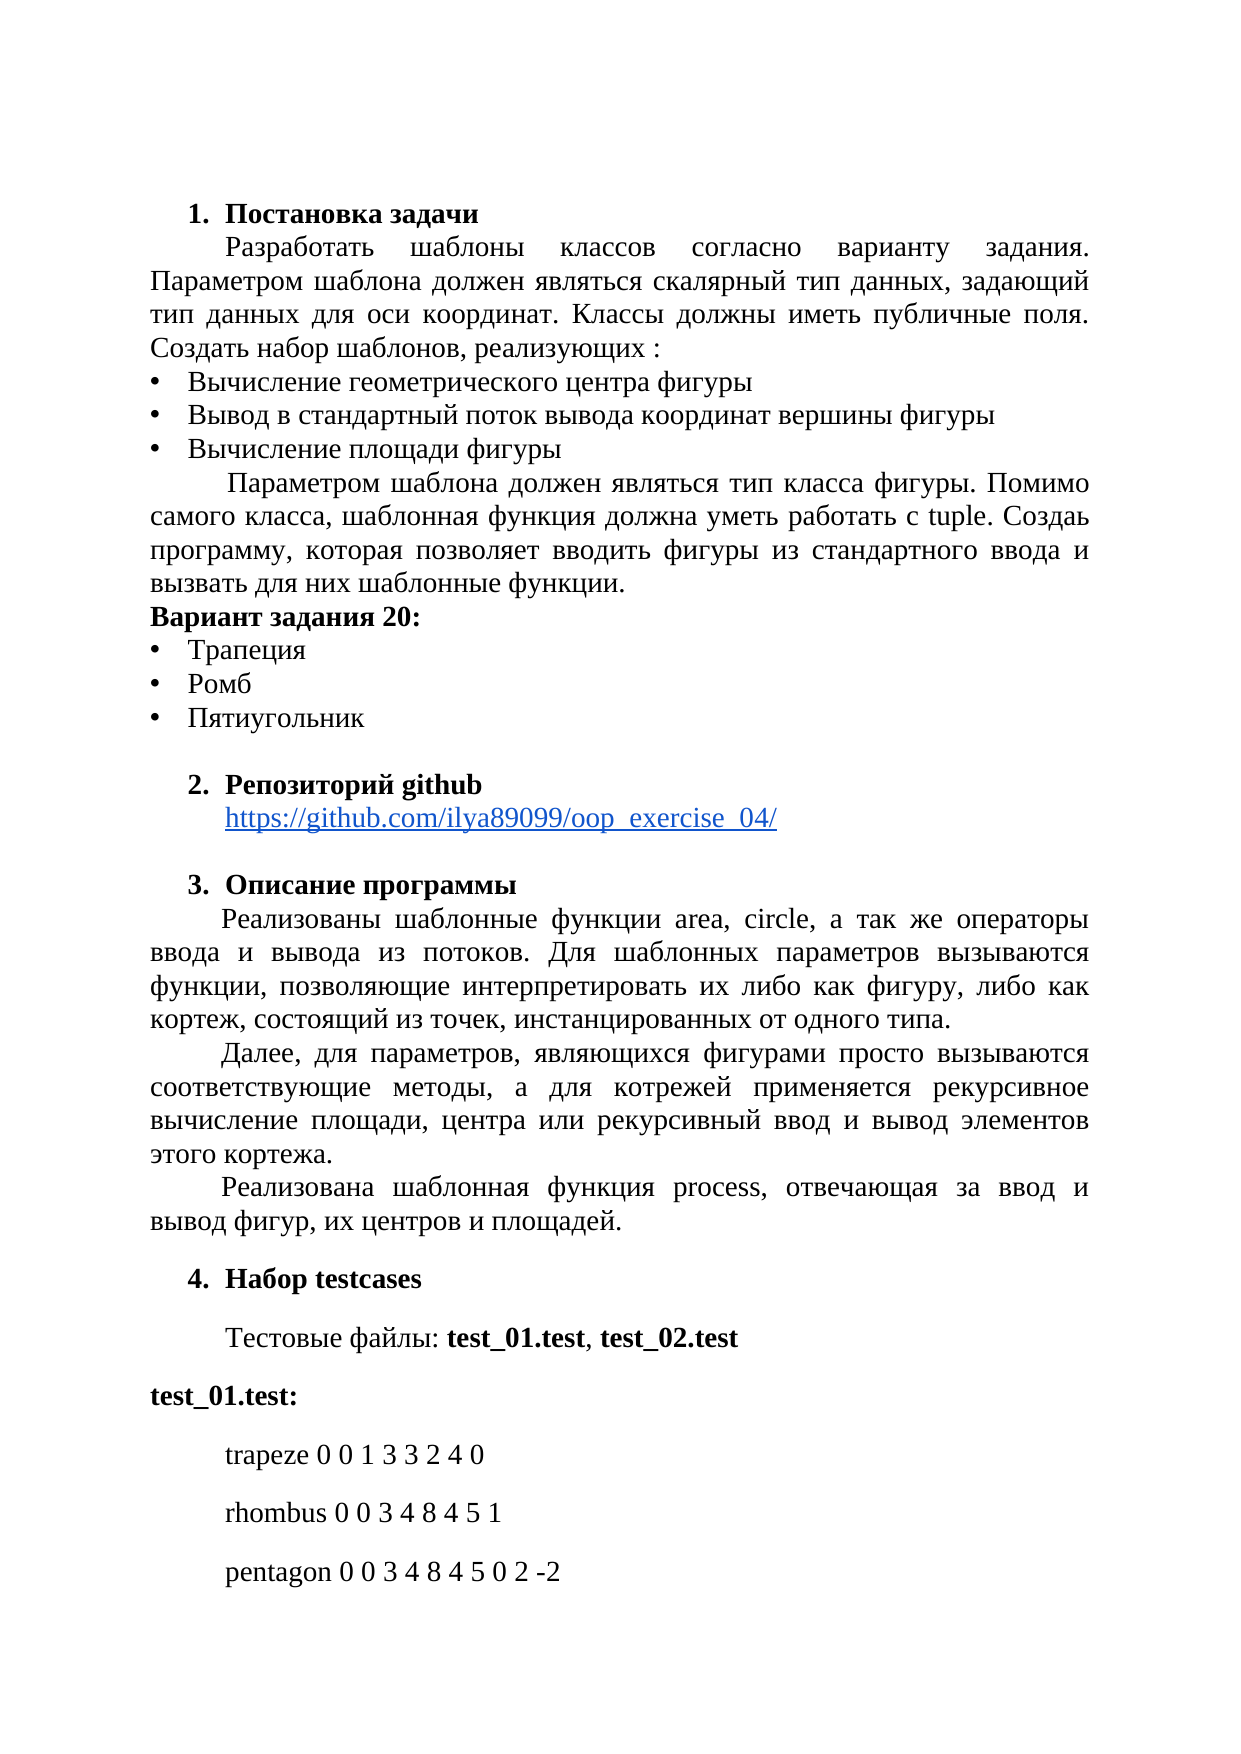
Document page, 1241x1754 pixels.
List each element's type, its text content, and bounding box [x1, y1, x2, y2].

list Набор testcases [187, 1261, 1090, 1295]
text trapeze 0 0 1 3 3 2 4 0 [150, 1437, 1090, 1471]
text Разработать шаблоны классов согласно варианту задания. Параметром шаблона должен являться скалярный тип данных, задающий тип данных для оси координат. Классы должны иметь публичные поля. Создать набор шаблонов, реализующих : [150, 229, 1090, 364]
list Вычисление геометрического центра фигуры [150, 364, 1090, 397]
text rhombus 0 0 3 4 8 4 5 1 [150, 1496, 1090, 1529]
list Вывод в стандартный поток вывода координат вершины фигуры [150, 397, 1090, 431]
list Вычисление площади фигуры [150, 431, 1090, 465]
list Пятиугольник [150, 700, 1090, 733]
text Вариант задания 20: [150, 599, 1090, 632]
list Репозиторий github [187, 767, 1090, 800]
text pentagon 0 0 3 4 8 4 5 0 2 -2 [150, 1554, 1090, 1588]
text Реализованы шаблонные функции area, circle, а так же операторы ввода и вывода из потоков. Для шаблонных параметров вызываются функции, позволяющие интерпретировать их либо как фигуру, либо как кортеж, состоящий из точек, инстанцированных от одного типа. [150, 901, 1090, 1035]
list Трапеция [150, 632, 1090, 666]
list Постановка задачи [187, 196, 1090, 229]
text Реализована шаблонная функция process, отвечающая за ввод и вывод фигур, их центров и площадей. [150, 1169, 1090, 1236]
text Тестовые файлы: test_01.test, test_02.test [150, 1320, 1090, 1353]
list Ромб [150, 666, 1090, 700]
list Описание программы [187, 867, 1090, 901]
text Далее, для параметров, являющихся фигурами просто вызываются соответствующие методы, а для котрежей применяется рекурсивное вычисление площади, центра или рекурсивный ввод и вывод элементов этого кортежа. [150, 1035, 1090, 1169]
text https://github.com/ilya89099/oop_exercise_04/ [150, 800, 1090, 834]
text test_01.test: [150, 1378, 1090, 1412]
text Параметром шаблона должен являться тип класса фигуры. Помимо самого класса, шаблонная функция должна уметь работать с tuple. Создаь программу, которая позволяет вводить фигуры из стандартного ввода и вызвать для них шаблонные функции. [150, 465, 1090, 599]
